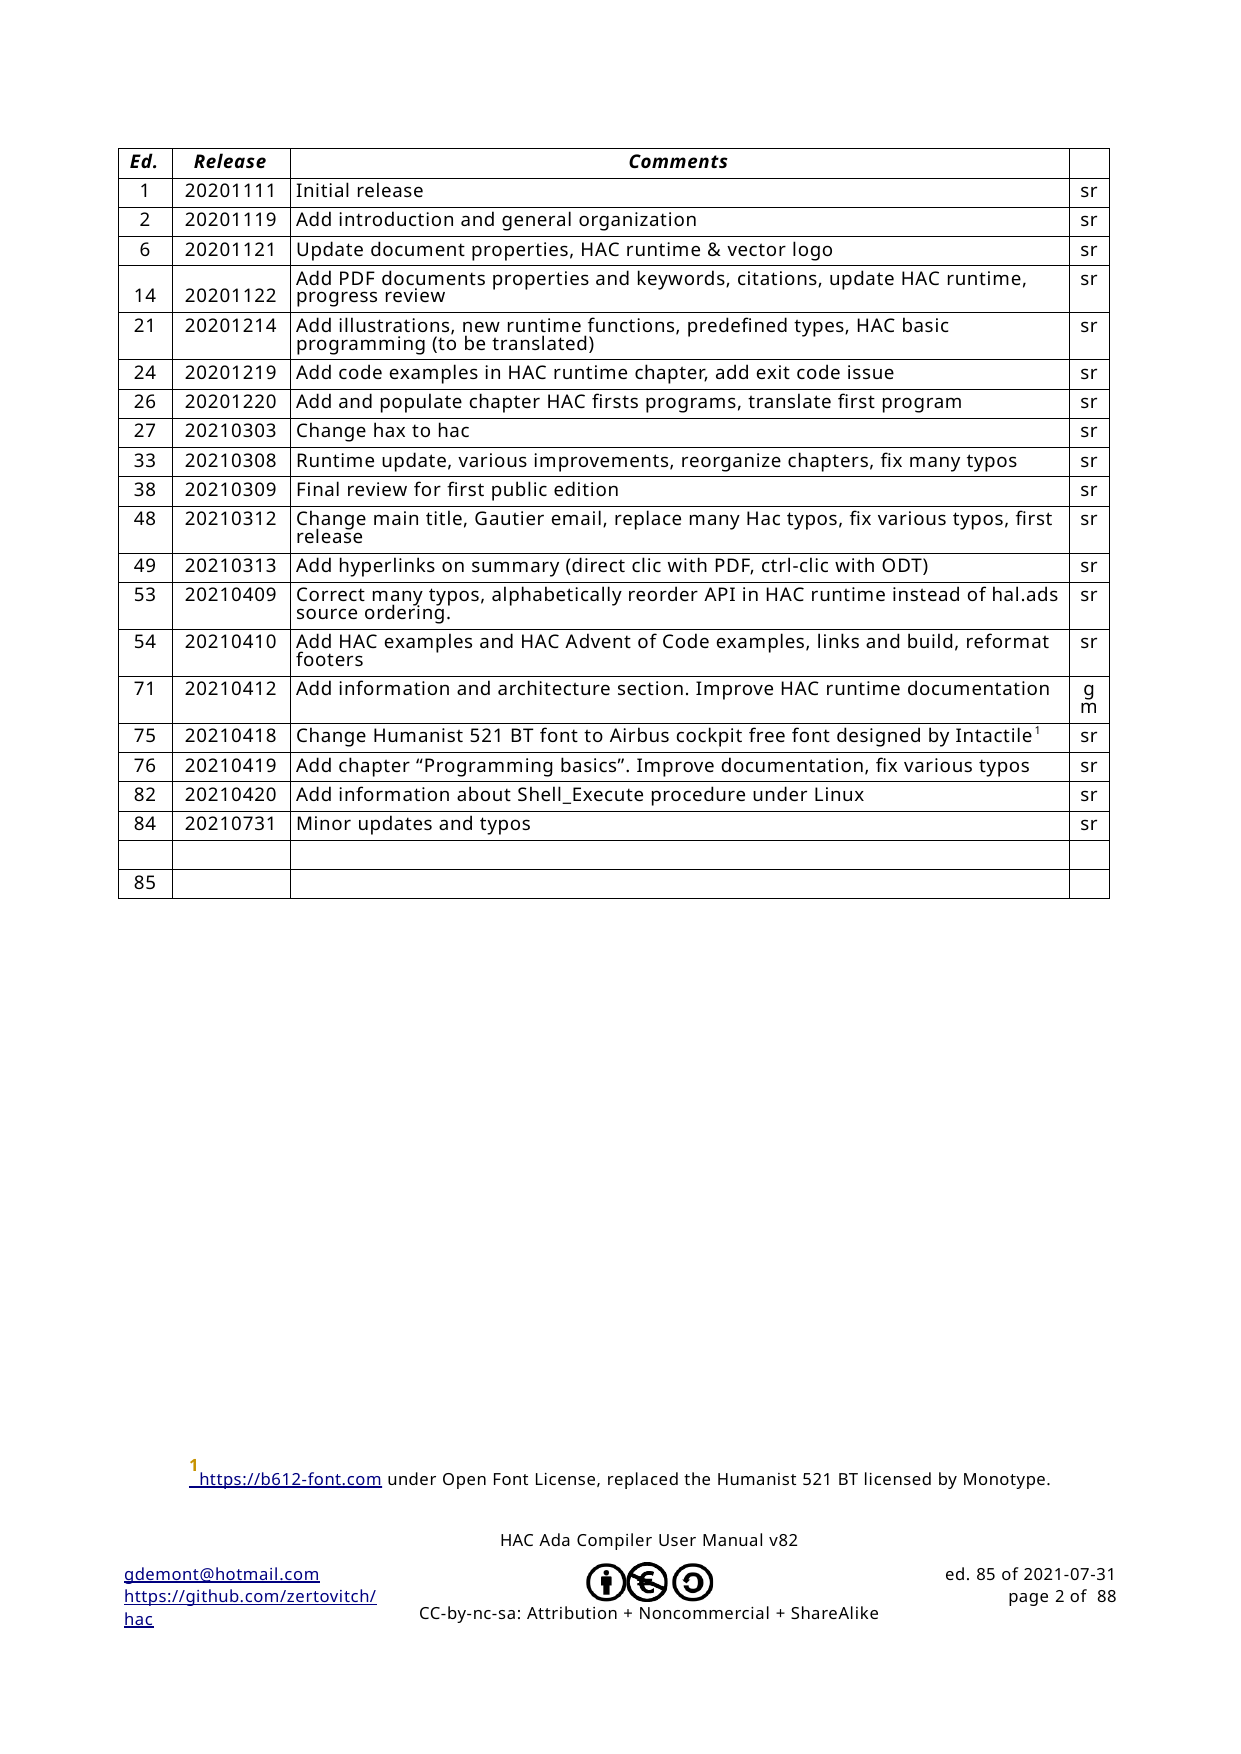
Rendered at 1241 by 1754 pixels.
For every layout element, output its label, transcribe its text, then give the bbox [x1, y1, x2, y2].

table_cell sr [1070, 266, 1109, 312]
table_cell 85 [119, 870, 172, 898]
table_cell sr [1070, 390, 1109, 418]
table_cell sr [1070, 554, 1109, 582]
table_cell 20210412 [173, 677, 290, 723]
table_cell 82 [119, 782, 172, 811]
table_cell 20210410 [173, 630, 290, 676]
table_cell 2 [119, 208, 172, 236]
table_cell 20201119 [173, 208, 290, 236]
table_cell Update document properties, HAC runtime & vector logo [291, 237, 1069, 265]
table_cell 20210419 [173, 753, 290, 781]
table_cell Runtime update, various improvements, reorganize chapters, fix many typos [291, 448, 1069, 476]
table_cell Initial release [291, 179, 1069, 207]
table_header [1070, 149, 1109, 177]
table_cell 48 [119, 507, 172, 552]
table_cell sr [1070, 630, 1109, 676]
table_cell 20201220 [173, 390, 290, 418]
table_cell 20201219 [173, 360, 290, 388]
table_cell sr [1070, 507, 1109, 552]
table_cell 49 [119, 554, 172, 582]
table_cell 14 [119, 266, 172, 312]
table_cell [1070, 841, 1109, 869]
table_header Comments [291, 149, 1069, 177]
table_cell 1 [119, 179, 172, 207]
table_cell sr [1070, 360, 1109, 388]
table_cell sr [1070, 477, 1109, 506]
table_cell 33 [119, 448, 172, 476]
table_cell 71 [119, 677, 172, 723]
picture [672, 1562, 714, 1602]
table_cell 20210418 [173, 724, 290, 752]
table_cell 20210309 [173, 477, 290, 506]
table_cell sr [1070, 179, 1109, 207]
table_cell Add hyperlinks on summary (direct clic with PDF, ctrl-clic with ODT) [291, 554, 1069, 582]
table_cell 24 [119, 360, 172, 388]
table_cell Add introduction and general organization [291, 208, 1069, 236]
table_cell sr [1070, 753, 1109, 781]
table_cell 84 [119, 812, 172, 840]
table_cell [119, 841, 172, 869]
table_cell 20201214 [173, 313, 290, 359]
table_cell 20201121 [173, 237, 290, 265]
table_cell [1070, 870, 1109, 898]
table_cell Add code examples in HAC runtime chapter, add exit code issue [291, 360, 1069, 388]
table_cell Correct many typos, alphabetically reorder API in HAC runtime instead of hal.ads source ordering. [291, 583, 1069, 629]
table_cell Add illustrations, new runtime functions, predefined types, HAC basic programming (to be translated) [291, 313, 1069, 359]
table_cell gm [1070, 677, 1109, 723]
table_cell 76 [119, 753, 172, 781]
table_cell 20201122 [173, 266, 290, 312]
table_cell Change main title, Gautier email, replace many Hac typos, fix various typos, first release [291, 507, 1069, 552]
table_cell 27 [119, 419, 172, 447]
table_cell 20210420 [173, 782, 290, 811]
table_cell sr [1070, 583, 1109, 629]
table_cell Add information and architecture section. Improve HAC runtime documentation [291, 677, 1069, 723]
table_cell 20210312 [173, 507, 290, 552]
table_cell 75 [119, 724, 172, 752]
table_cell Add and populate chapter HAC firsts programs, translate first program [291, 390, 1069, 418]
table_cell Add information about Shell_Execute procedure under Linux [291, 782, 1069, 811]
table_cell 38 [119, 477, 172, 506]
table_cell [173, 870, 290, 898]
table_cell 21 [119, 313, 172, 359]
table_cell Minor updates and typos [291, 812, 1069, 840]
table_cell 20210313 [173, 554, 290, 582]
table_header Release [173, 149, 290, 177]
table_header Ed. [119, 149, 172, 177]
table_cell sr [1070, 237, 1109, 265]
table_cell Change Humanist 521 BT font to Airbus cockpit free font designed by Intactile [291, 724, 1069, 752]
table_cell sr [1070, 448, 1109, 476]
table_cell [291, 870, 1069, 898]
table_cell Add HAC examples and HAC Advent of Code examples, links and build, reformat footers [291, 630, 1069, 676]
table_cell [291, 841, 1069, 869]
table_cell 53 [119, 583, 172, 629]
table_cell 20210303 [173, 419, 290, 447]
table_cell Final review for first public edition [291, 477, 1069, 506]
table_cell sr [1070, 724, 1109, 752]
table_cell sr [1070, 812, 1109, 840]
table_cell 20210308 [173, 448, 290, 476]
table_cell 26 [119, 390, 172, 418]
table_cell 20210409 [173, 583, 290, 629]
table_cell 6 [119, 237, 172, 265]
table_cell Change hax to hac [291, 419, 1069, 447]
table_cell sr [1070, 313, 1109, 359]
table_cell Add PDF documents properties and keywords, citations, update HAC runtime, progress review [291, 266, 1069, 312]
table_cell Add chapter “Programming basics”. Improve documentation, fix various typos [291, 753, 1069, 781]
table_cell 20201111 [173, 179, 290, 207]
table_cell sr [1070, 782, 1109, 811]
table_cell 54 [119, 630, 172, 676]
picture [585, 1562, 668, 1602]
table_cell [173, 841, 290, 869]
table_cell sr [1070, 208, 1109, 236]
table_cell 20210731 [173, 812, 290, 840]
table_cell sr [1070, 419, 1109, 447]
